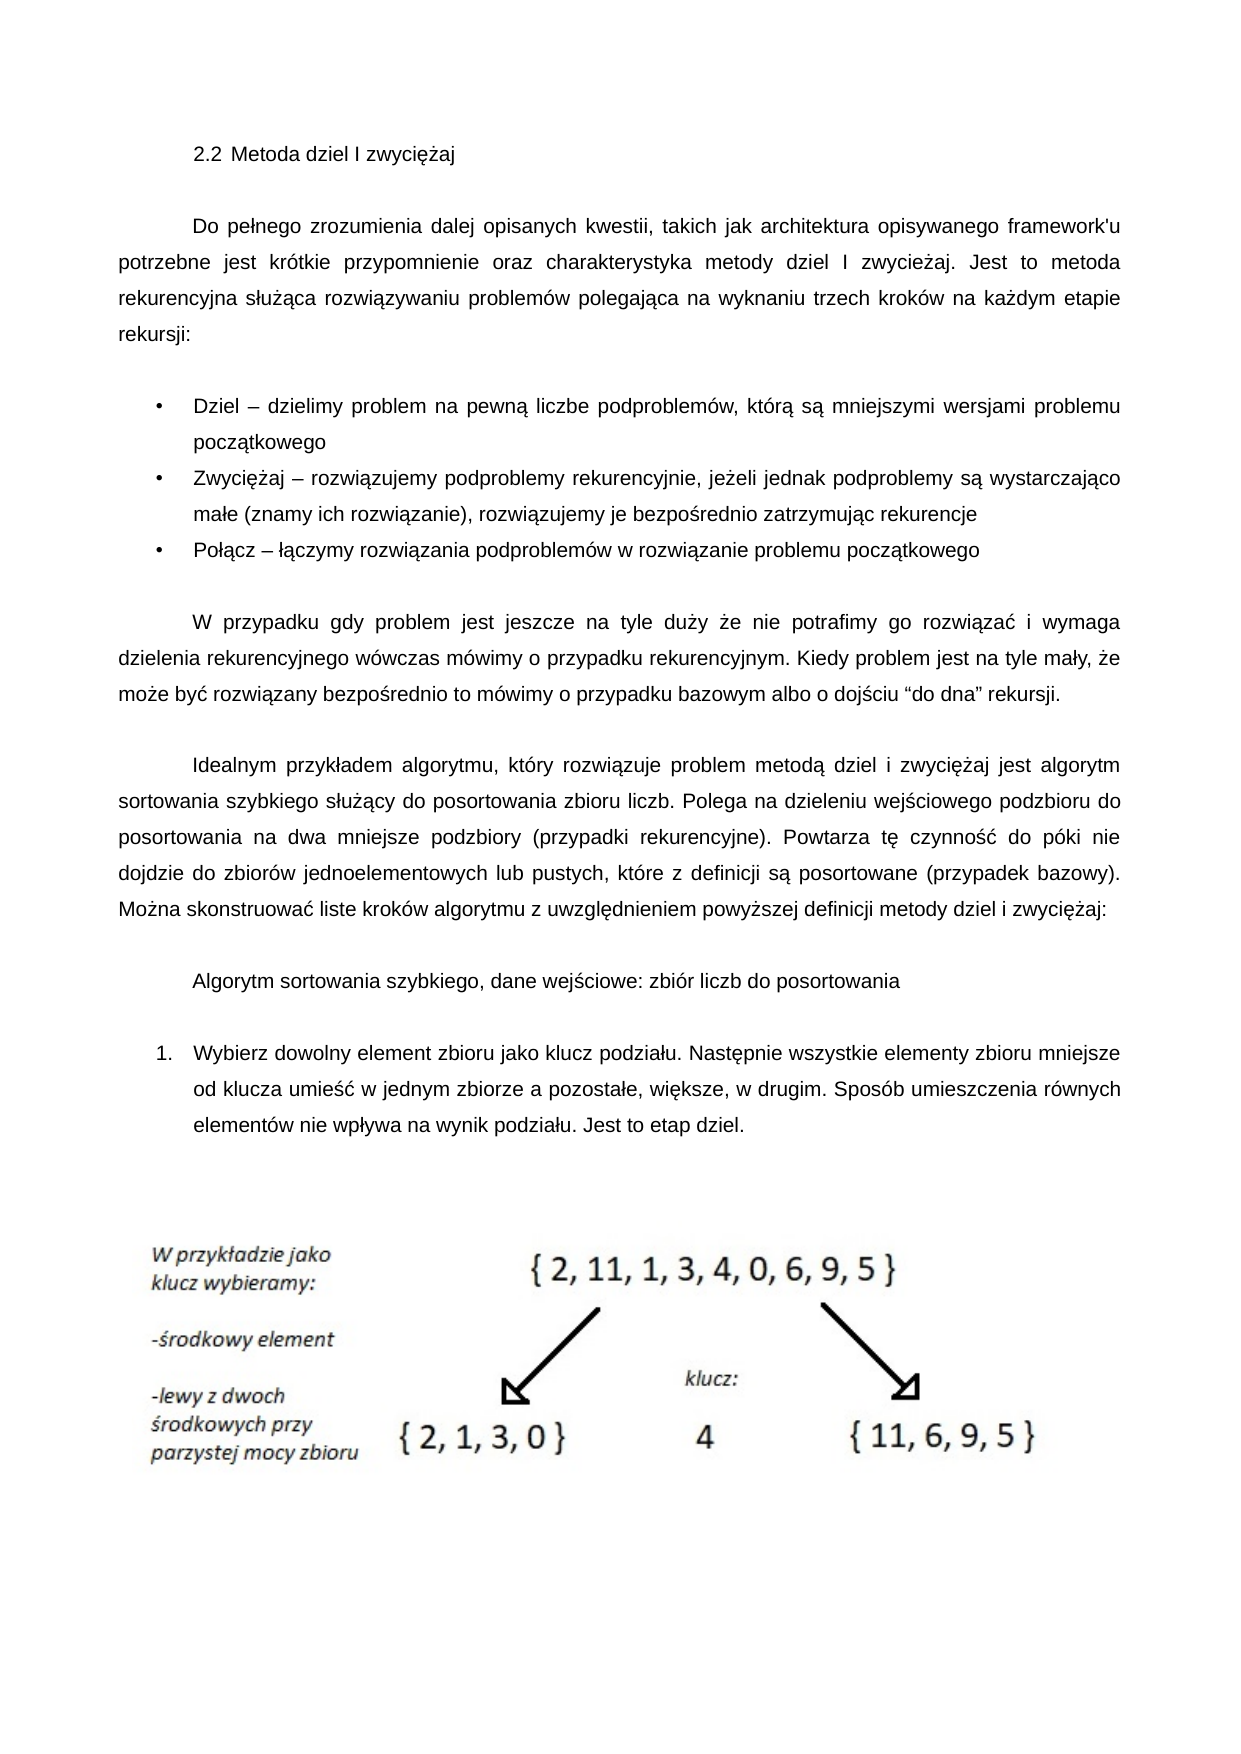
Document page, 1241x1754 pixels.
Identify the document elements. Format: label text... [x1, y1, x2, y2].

text Algorytm sortowania szybkiego, dane wejściowe: zbiór liczb do posortowania [118, 969, 1122, 993]
list Wybierz dowolny element zbioru jako klucz podziału. Następnie wszystkie elementy zbioru mniejsze od klucza umieść w jednym zbiorze a pozostałe, większe, w drugim. Sposób umieszczenia równych elementów nie wpływa na wynik podziału. Jest to etap dziel. [156, 1041, 1122, 1137]
picture [131, 1197, 1106, 1496]
list Metoda dziel I zwyciężaj [193, 142, 1122, 166]
text W przypadku gdy problem jest jeszcze na tyle duży że nie potrafimy go rozwiązać i wymaga dzielenia rekurencyjnego wówczas mówimy o przypadku rekurencyjnym. Kiedy problem jest na tyle mały, że może być rozwiązany bezpośrednio to mówimy o przypadku bazowym albo o dojściu “do dna” rekursji. [118, 609, 1122, 705]
text Do pełnego zrozumienia dalej opisanych kwestii, takich jak architektura opisywanego framework'u potrzebne jest krótkie przypomnienie oraz charakterystyka metody dziel I zwycieżaj. Jest to metoda rekurencyjna służąca rozwiązywaniu problemów polegająca na wyknaniu trzech kroków na każdym etapie rekursji: [118, 214, 1122, 346]
list Zwyciężaj – rozwiązujemy podproblemy rekurencyjnie, jeżeli jednak podproblemy są wystarczająco małe (znamy ich rozwiązanie), rozwiązujemy je bezpośrednio zatrzymując rekurencje [156, 466, 1122, 526]
text Idealnym przykładem algorytmu, który rozwiązuje problem metodą dziel i zwyciężaj jest algorytm sortowania szybkiego służący do posortowania zbioru liczb. Polega na dzieleniu wejściowego podzbioru do posortowania na dwa mniejsze podzbiory (przypadki rekurencyjne). Powtarza tę czynność do póki nie dojdzie do zbiorów jednoelementowych lub pustych, które z definicji są posortowane (przypadek bazowy). Można skonstruować liste kroków algorytmu z uwzględnieniem powyższej definicji metody dziel i zwyciężaj: [118, 753, 1122, 921]
list Dziel – dzielimy problem na pewną liczbe podproblemów, którą są mniejszymi wersjami problemu początkowego [156, 394, 1122, 454]
list Połącz – łączymy rozwiązania podproblemów w rozwiązanie problemu początkowego [156, 538, 1122, 562]
